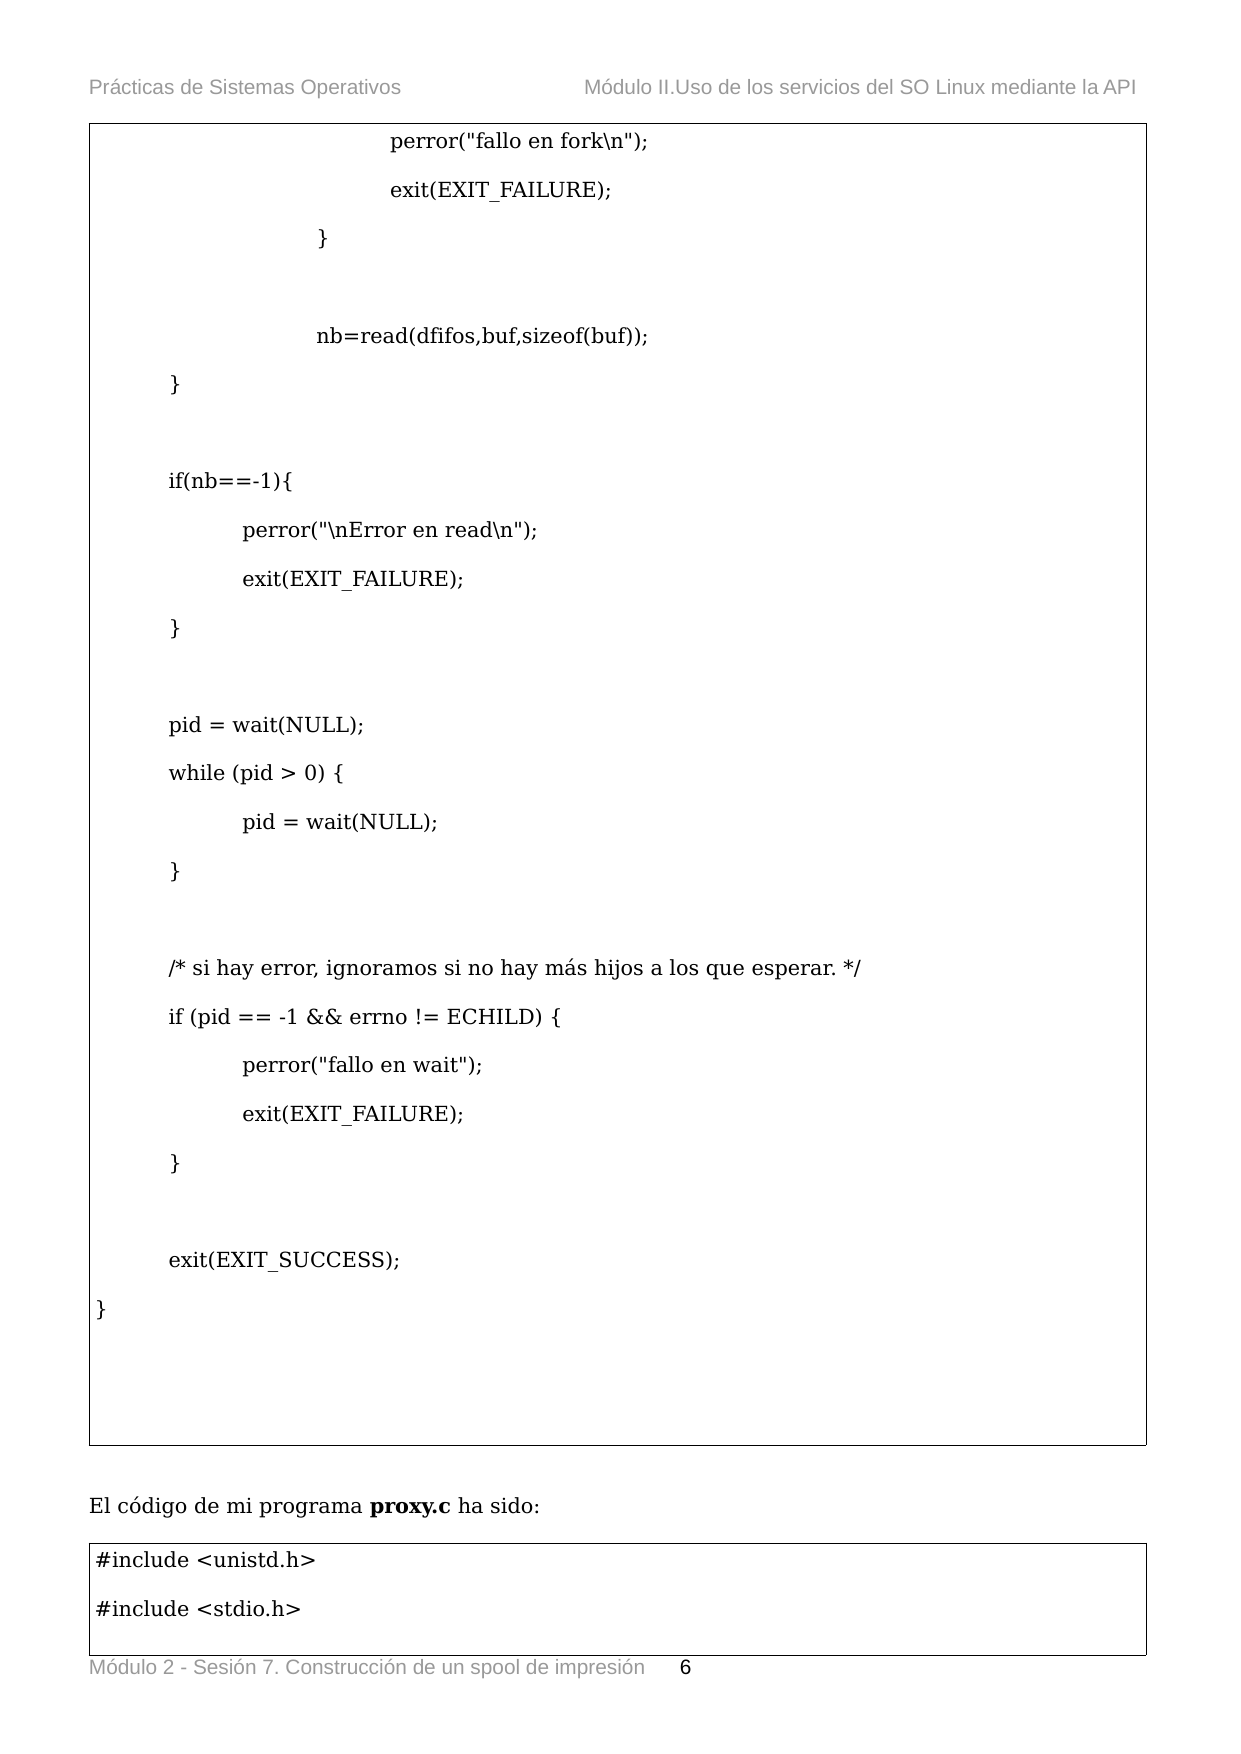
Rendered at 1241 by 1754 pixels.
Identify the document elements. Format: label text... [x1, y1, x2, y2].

text El código de mi programa proxy.c ha sido: [89, 1493, 1146, 1518]
table_header perror("fallo en fork\n"); exit(EXIT_FAILURE); } nb=read(dfifos,buf,sizeof(buf)); } if(nb==-1){ perror("\nError en read\n"); exit(EXIT_FAILURE); } pid = wait(NULL); while (pid > 0) { pid = wait(NULL); } /* si hay error, ignoramos si no hay más hijos a los que esperar. */ if (pid == -1 && errno != ECHILD) { perror("fallo en wait"); exit(EXIT_FAILURE); } exit(EXIT_SUCCESS); } [90, 124, 1146, 1445]
table_header #include <unistd.h> #include <stdio.h> [90, 1544, 1146, 1655]
